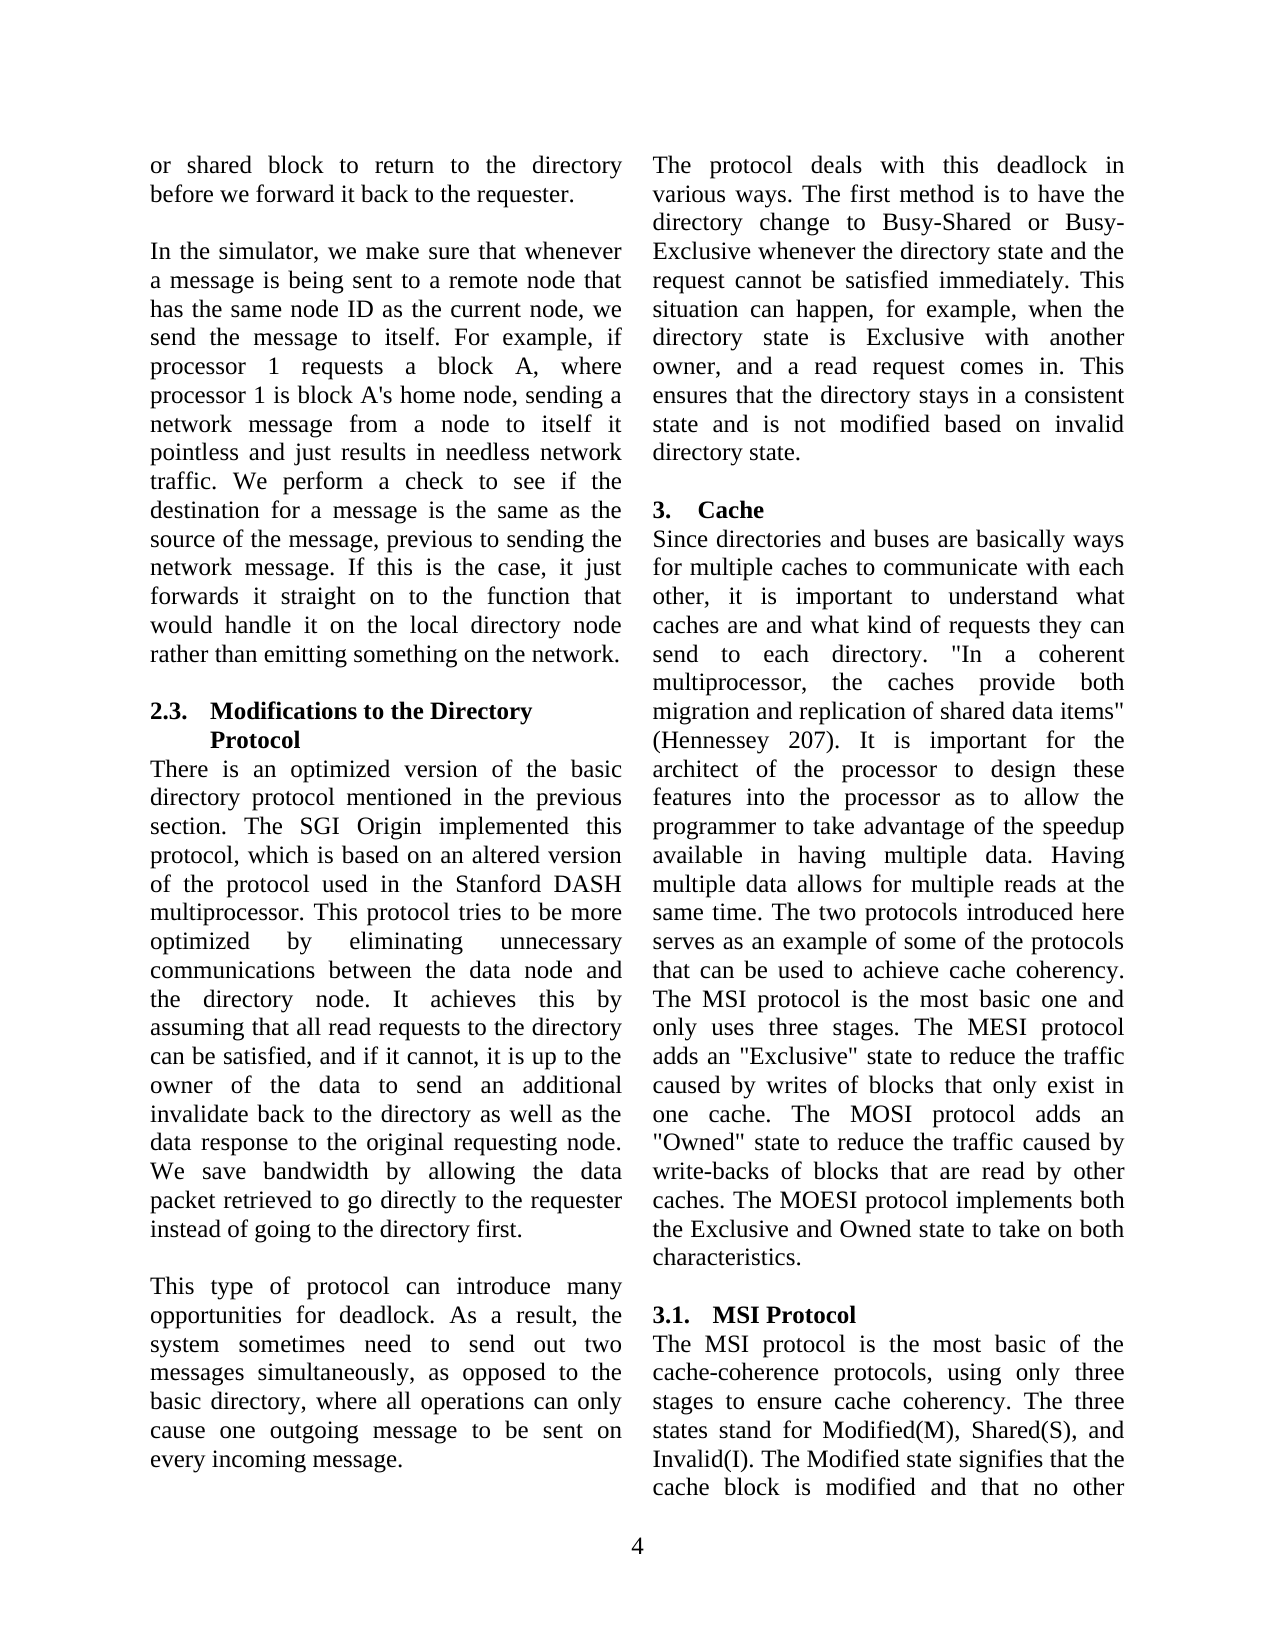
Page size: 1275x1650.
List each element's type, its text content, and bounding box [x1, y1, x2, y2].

text or shared block to return to the directory before we forward it back to the requester. [150, 150, 622, 207]
subtitle Modifications to the Directory Protocol [150, 696, 622, 754]
text There is an optimized version of the basic directory protocol mentioned in the previous section. The SGI Origin implemented this protocol, which is based on an altered version of the protocol used in the Stanford DASH multiprocessor. This protocol tries to be more optimized by eliminating unnecessary communications between the data node and the directory node. It achieves this by assuming that all read requests to the directory can be satisfied, and if it cannot, it is up to the owner of the data to send an additional invalidate back to the directory as well as the data response to the original requesting node. We save bandwidth by allowing the data packet retrieved to go directly to the requester instead of going to the directory first. [150, 754, 622, 1242]
text In the simulator, we make sure that whenever a message is being sent to a remote node that has the same node ID as the current node, we send the message to itself. For example, if processor 1 requests a block A, where processor 1 is block A's home node, sending a network message from a node to itself it pointless and just results in needless network traffic. We perform a check to see if the destination for a message is the same as the source of the message, previous to sending the network message. If this is the case, it just forwards it straight on to the function that would handle it on the local directory node rather than emitting something on the network. [150, 236, 622, 667]
text Since directories and buses are basically ways for multiple caches to communicate with each other, it is important to understand what caches are and what kind of requests they can send to each directory. "In a coherent multiprocessor, the caches provide both migration and replication of shared data items" (Hennessey 207). It is important for the architect of the processor to design these features into the processor as to allow the programmer to take advantage of the speedup available in having multiple data. Having multiple data allows for multiple reads at the same time. The two protocols introduced here serves as an example of some of the protocols that can be used to achieve cache coherency. The MSI protocol is the most basic one and only uses three stages. The MESI protocol adds an "Exclusive" state to reduce the traffic caused by writes of blocks that only exist in one cache. The MOSI protocol adds an "Owned" state to reduce the traffic caused by write-backs of blocks that are read by other caches. The MOESI protocol implements both the Exclusive and Owned state to take on both characteristics. [652, 524, 1125, 1271]
text The MSI protocol is the most basic of the cache-coherence protocols, using only three stages to ensure cache coherency. The three states stand for Modified(M), Shared(S), and Invalid(I). The Modified state signifies that the cache block is modified and that no other [652, 1329, 1125, 1501]
text The protocol deals with this deadlock in various ways. The first method is to have the directory change to Busy-Shared or Busy-Exclusive whenever the directory state and the request cannot be satisfied immediately. This situation can happen, for example, when the directory state is Exclusive with another owner, and a read request comes in. This ensures that the directory stays in a consistent state and is not modified based on invalid directory state. [652, 150, 1125, 466]
subtitle MSI Protocol [652, 1300, 1125, 1329]
text This type of protocol can introduce many opportunities for deadlock. As a result, the system sometimes need to send out two messages simultaneously, as opposed to the basic directory, where all operations can only cause one outgoing message to be sent on every incoming message. [150, 1271, 622, 1472]
subtitle Cache [652, 495, 1125, 524]
